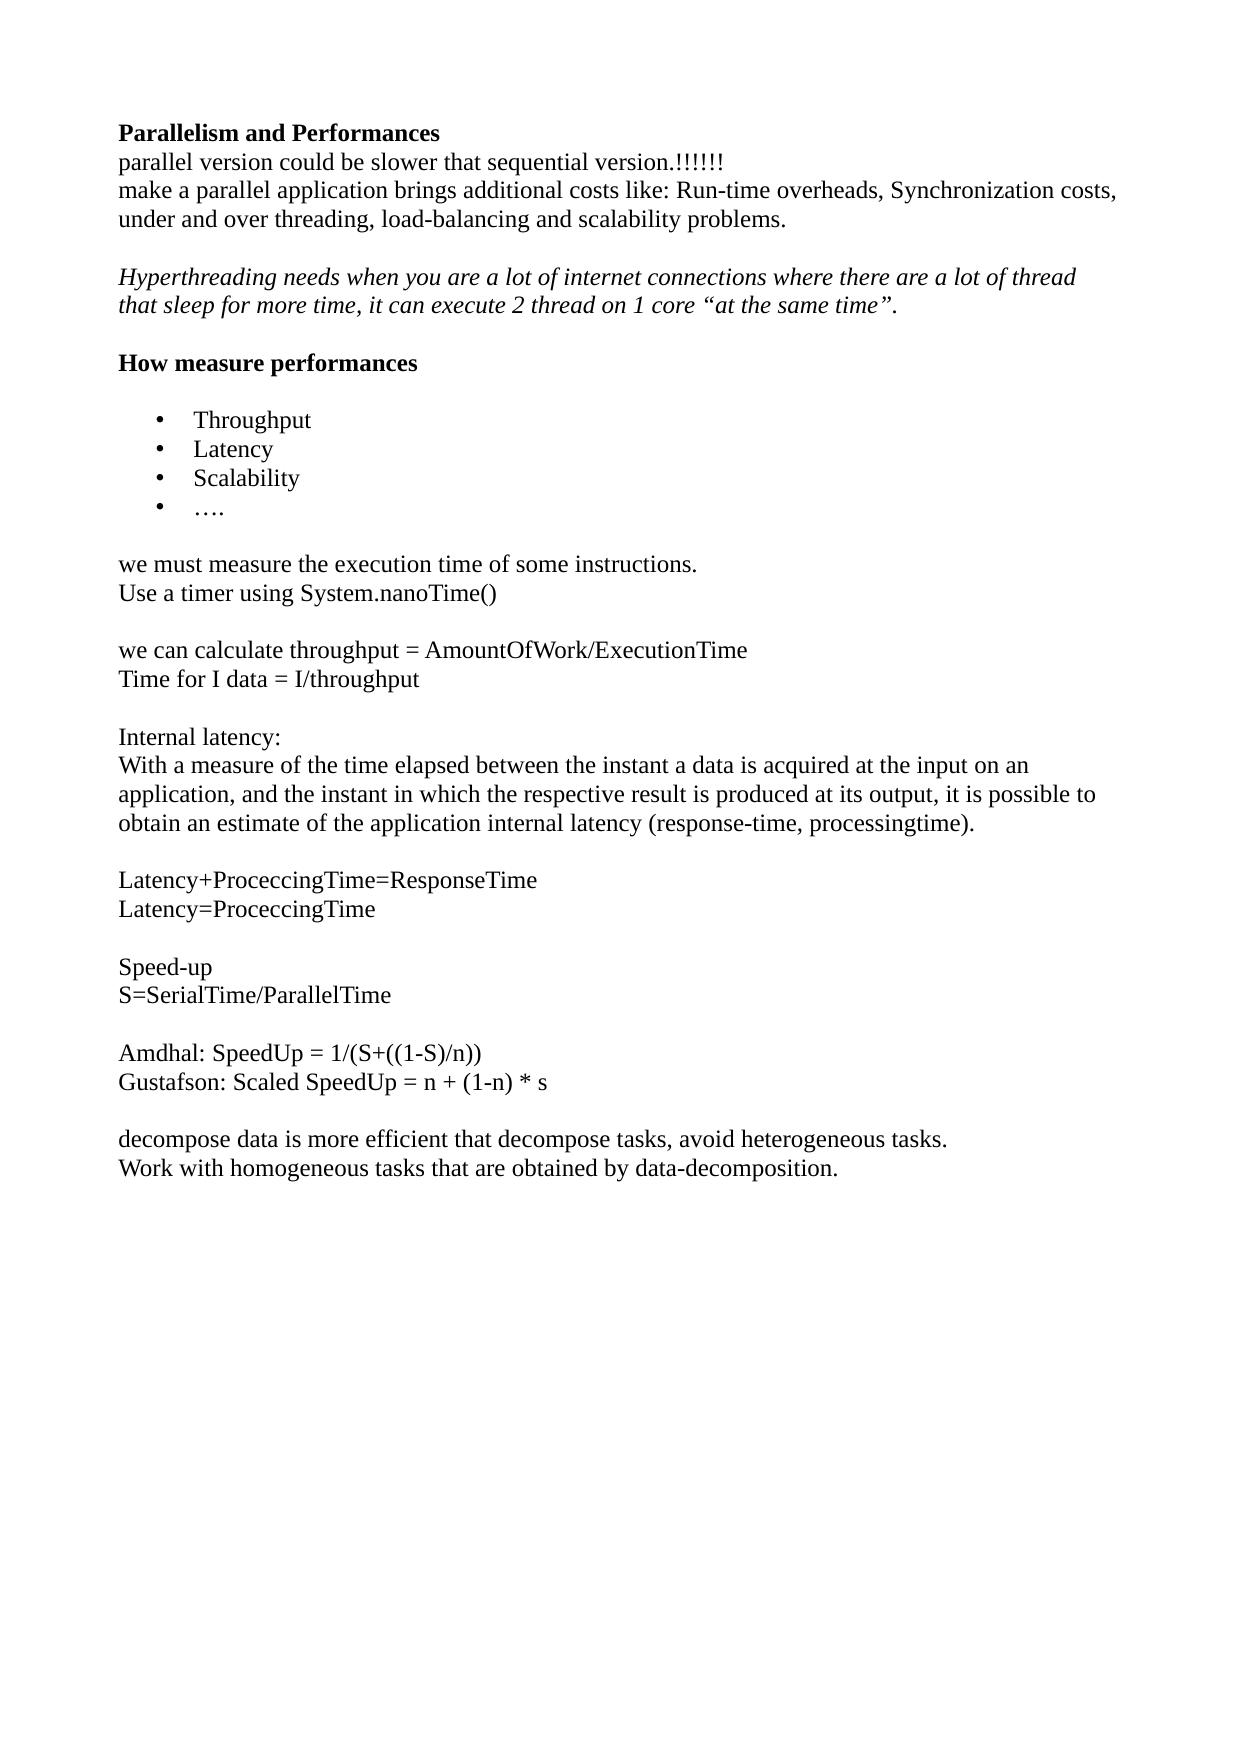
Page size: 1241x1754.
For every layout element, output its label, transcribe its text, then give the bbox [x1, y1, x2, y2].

text Internal latency: [118, 722, 1122, 751]
text How measure performances [118, 348, 1122, 377]
text we can calculate throughput = AmountOfWork/ExecutionTime [118, 636, 1122, 664]
list Throughput [156, 406, 1122, 434]
list Latency [156, 434, 1122, 463]
text parallel version could be slower that sequential version.!!!!!! [118, 147, 1122, 176]
text Latency+ProceccingTime=ResponseTime [118, 866, 1122, 894]
text Parallelism and Performances [118, 118, 1122, 147]
text make a parallel application brings additional costs like: Run-time overheads, Synchronization costs, under and over threading, load-balancing and scalability problems. [118, 176, 1122, 233]
list Scalability [156, 463, 1122, 492]
text we must measure the execution time of some instructions. [118, 549, 1122, 578]
text Speed-up [118, 952, 1122, 981]
text S=SerialTime/ParallelTime [118, 981, 1122, 1009]
text Time for I data = I/throughput [118, 664, 1122, 693]
text Work with homogeneous tasks that are obtained by data-decomposition. [118, 1153, 1122, 1182]
text Hyperthreading needs when you are a lot of internet connections where there are a lot of thread that sleep for more time, it can execute 2 thread on 1 core “at the same time”. [118, 262, 1122, 319]
list …. [156, 492, 1122, 521]
text Amdhal: SpeedUp = 1/(S+((1-S)/n)) [118, 1038, 1122, 1067]
text Latency=ProceccingTime [118, 894, 1122, 923]
text Gustafson: Scaled SpeedUp = n + (1-n) * s [118, 1067, 1122, 1096]
text decompose data is more efficient that decompose tasks, avoid heterogeneous tasks. [118, 1124, 1122, 1153]
text Use a timer using System.nanoTime() [118, 578, 1122, 607]
text With a measure of the time elapsed between the instant a data is acquired at the input on an application, and the instant in which the respective result is produced at its output, it is possible to obtain an estimate of the application internal latency (response-time, processingtime). [118, 751, 1122, 837]
